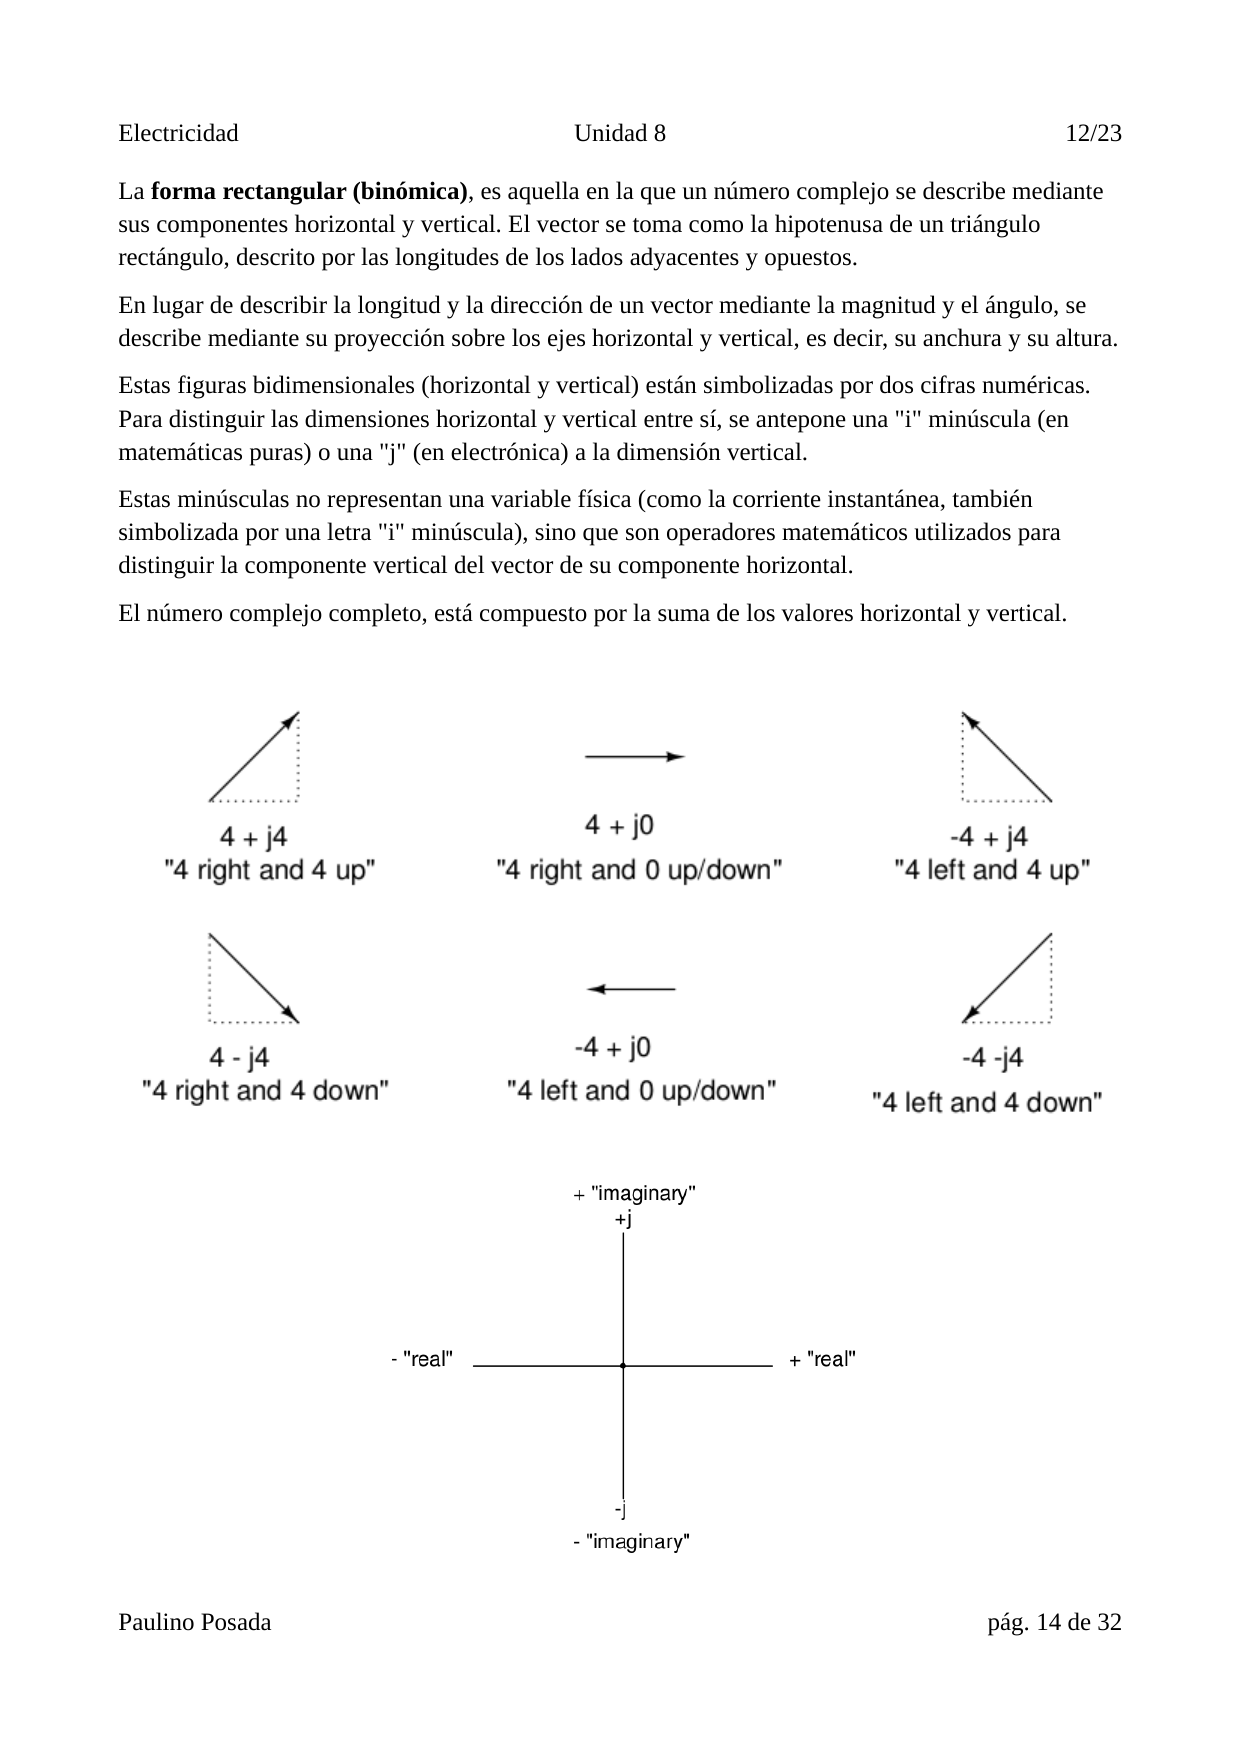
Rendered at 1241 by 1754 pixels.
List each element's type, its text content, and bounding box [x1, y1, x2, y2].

text La forma rectangular (binómica), es aquella en la que un número complejo se describe mediante sus componentes horizontal y vertical. El vector se toma como la hipotenusa de un triángulo rectángulo, descrito por las longitudes de los lados adyacentes y opuestos. [118, 176, 1122, 271]
picture [366, 1169, 874, 1557]
text Estas minúsculas no representan una variable física (como la corriente instantánea, también simbolizada por una letra "i" minúscula), sino que son operadores matemáticos utilizados para distinguir la componente vertical del vector de su componente horizontal. [118, 484, 1122, 579]
text En lugar de describir la longitud y la dirección de un vector mediante la magnitud y el ángulo, se describe mediante su proyección sobre los ejes horizontal y vertical, es decir, su anchura y su altura. [118, 290, 1122, 352]
text El número complejo completo, está compuesto por la suma de los valores horizontal y vertical. [118, 598, 1122, 627]
text Estas figuras bidimensionales (horizontal y vertical) están simbolizadas por dos cifras numéricas. Para distinguir las dimensiones horizontal y vertical entre sí, se antepone una "i" minúscula (en matemáticas puras) o una "j" (en electrónica) a la dimensión vertical. [118, 371, 1122, 465]
picture [118, 693, 1123, 1133]
